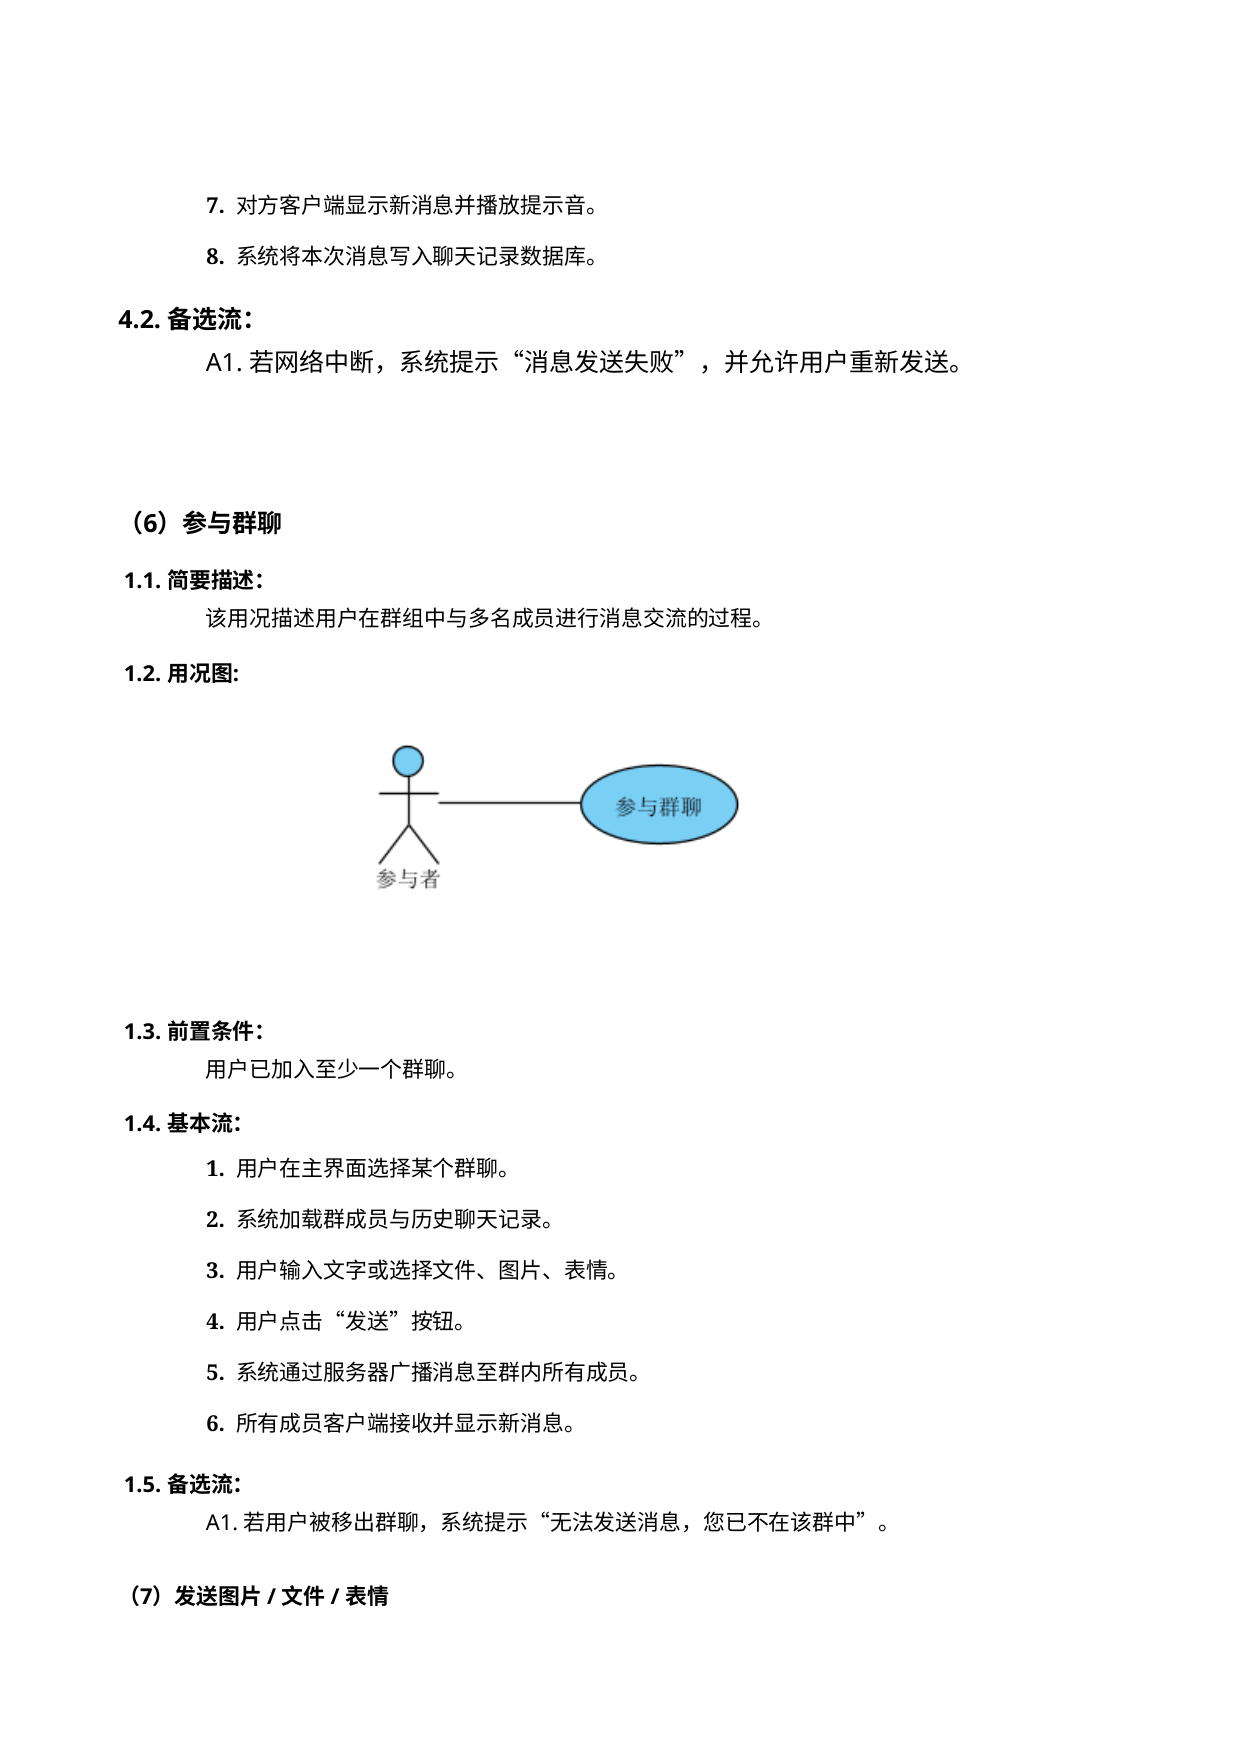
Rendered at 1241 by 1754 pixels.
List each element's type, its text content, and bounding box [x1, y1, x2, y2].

subtitle 备选流： A1. 若网络中断，系统提示“消息发送失败”，并允许用户重新发送。 （6）参与群聊 [118, 299, 1122, 540]
list 系统将本次消息写入聊天记录数据库。 [162, 239, 1122, 270]
subtitle 备选流： A1. 若用户被移出群聊，系统提示“无法发送消息，您已不在该群中”。 （7）发送图片 / 文件 / 表情 [118, 1467, 1122, 1610]
subtitle 用况图: [118, 656, 1122, 992]
subtitle 简要描述： 该用况描述用户在群组中与多名成员进行消息交流的过程。 [118, 563, 1122, 633]
list 用户点击“发送”按钮。 [162, 1304, 1122, 1336]
list 所有成员客户端接收并显示新消息。 [162, 1406, 1122, 1438]
list 系统加载群成员与历史聊天记录。 [162, 1202, 1122, 1234]
list 系统通过服务器广播消息至群内所有成员。 [162, 1355, 1122, 1387]
subtitle 基本流： [118, 1106, 1122, 1138]
list 用户在主界面选择某个群聊。 [162, 1151, 1122, 1183]
list 对方客户端显示新消息并播放提示音。 [162, 188, 1122, 219]
picture [277, 696, 870, 962]
list 用户输入文字或选择文件、图片、表情。 [162, 1253, 1122, 1285]
subtitle 前置条件： 用户已加入至少一个群聊。 [118, 1014, 1122, 1084]
